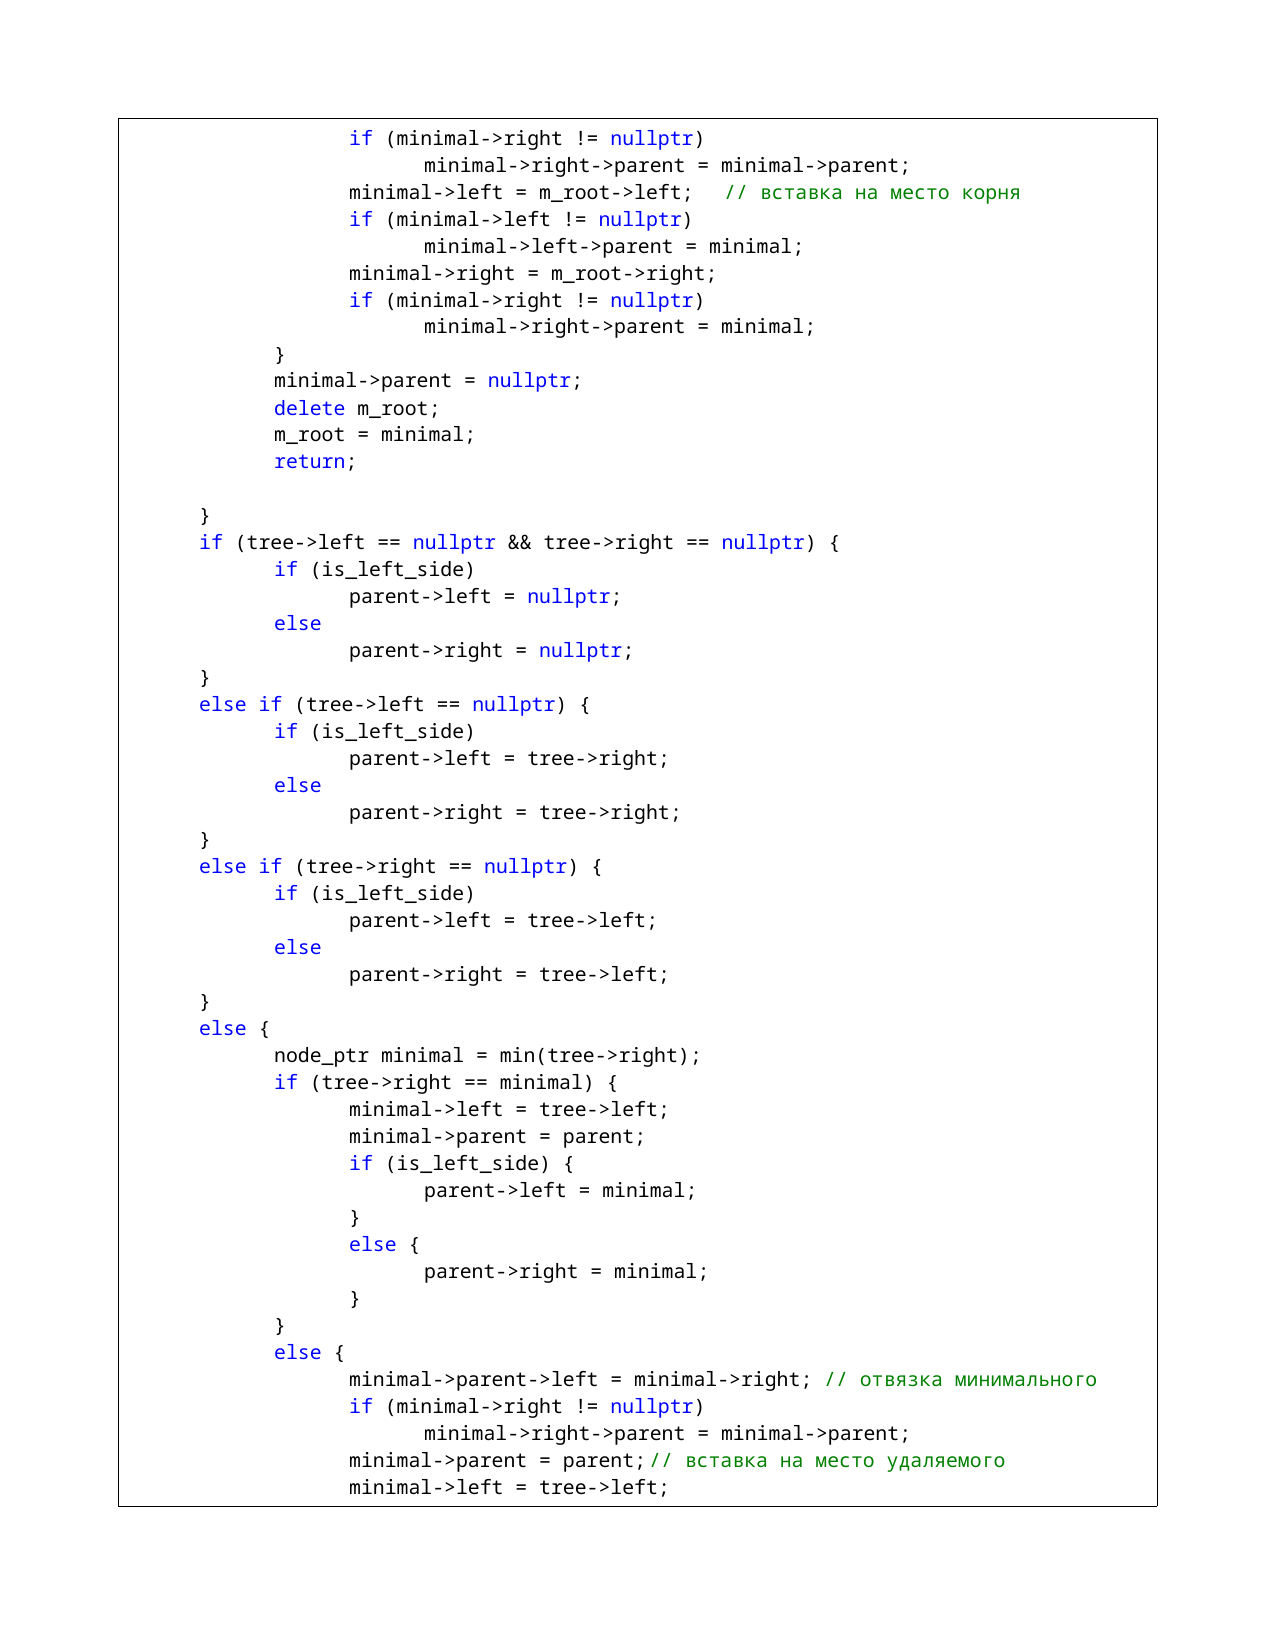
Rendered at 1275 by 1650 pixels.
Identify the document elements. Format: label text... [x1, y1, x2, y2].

table_header if (minimal->right != nullptr) minimal->right->parent = minimal->parent; minimal->left = m_root->left; // вставка на место корня if (minimal->left != nullptr) minimal->left->parent = minimal; minimal->right = m_root->right; if (minimal->right != nullptr) minimal->right->parent = minimal; } minimal->parent = nullptr; delete m_root; m_root = minimal; return; } if (tree->left == nullptr && tree->right == nullptr) { if (is_left_side) parent->left = nullptr; else parent->right = nullptr; } else if (tree->left == nullptr) { if (is_left_side) parent->left = tree->right; else parent->right = tree->right; } else if (tree->right == nullptr) { if (is_left_side) parent->left = tree->left; else parent->right = tree->left; } else { node_ptr minimal = min(tree->right); if (tree->right == minimal) { minimal->left = tree->left; minimal->parent = parent; if (is_left_side) { parent->left = minimal; } else { parent->right = minimal; } } else { minimal->parent->left = minimal->right; // отвязка минимального if (minimal->right != nullptr) minimal->right->parent = minimal->parent; minimal->parent = parent; // вставка на место удаляемого minimal->left = tree->left; [119, 119, 1157, 1506]
